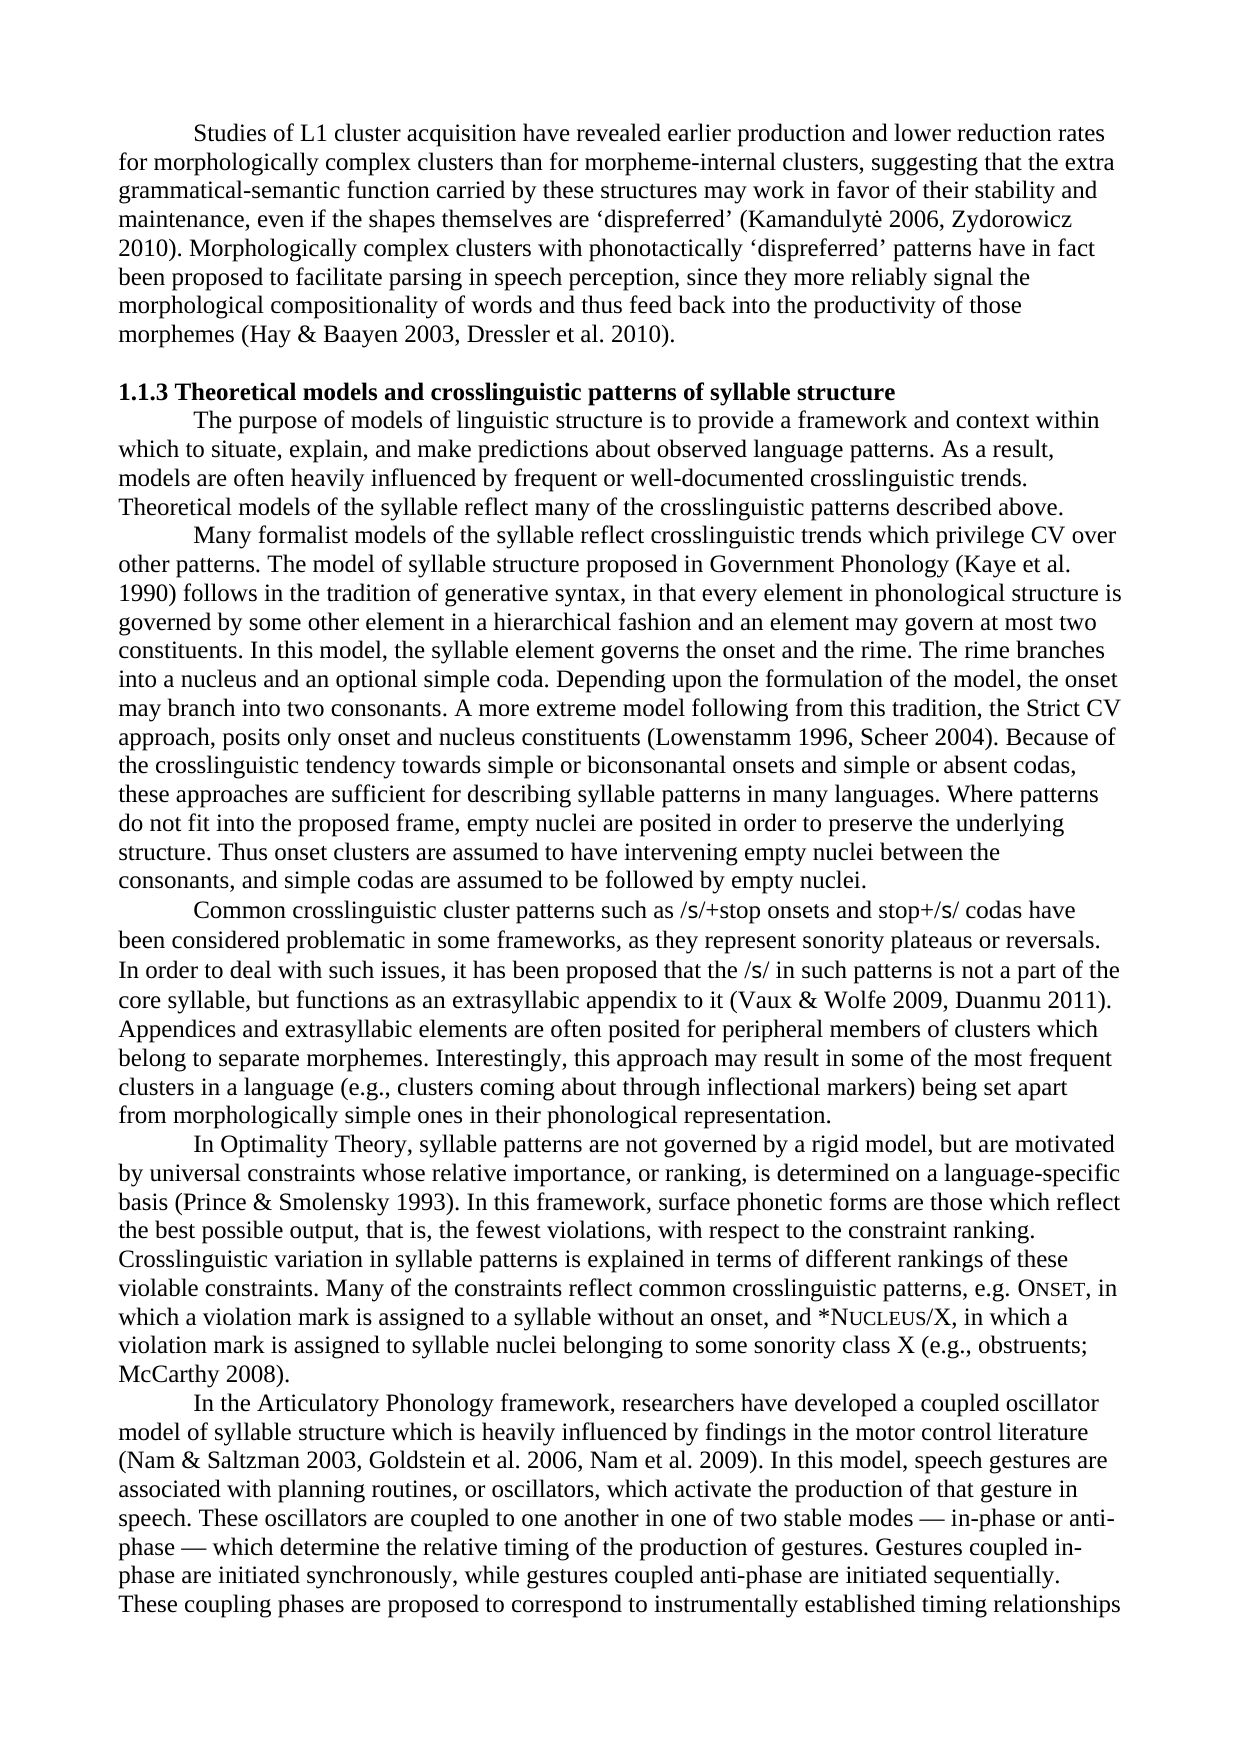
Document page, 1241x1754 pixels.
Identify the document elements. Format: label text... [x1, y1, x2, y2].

text Many formalist models of the syllable reflect crosslinguistic trends which privilege CV over other patterns. The model of syllable structure proposed in Government Phonology (Kaye et al. 1990) follows in the tradition of generative syntax, in that every element in phonological structure is governed by some other element in a hierarchical fashion and an element may govern at most two constituents. In this model, the syllable element governs the onset and the rime. The rime branches into a nucleus and an optional simple coda. Depending upon the formulation of the model, the onset may branch into two consonants. A more extreme model following from this tradition, the Strict CV approach, posits only onset and nucleus constituents (Lowenstamm 1996, Scheer 2004). Because of the crosslinguistic tendency towards simple or biconsonantal onsets and simple or absent codas, these approaches are sufficient for describing syllable patterns in many languages. Where patterns do not fit into the proposed frame, empty nuclei are posited in order to preserve the underlying structure. Thus onset clusters are assumed to have intervening empty nuclei between the consonants, and simple codas are assumed to be followed by empty nuclei. [118, 521, 1122, 894]
subtitle 1.1.3 Theoretical models and crosslinguistic patterns of syllable structure [118, 377, 1122, 406]
text In Optimality Theory, syllable patterns are not governed by a rigid model, but are motivated by universal constraints whose relative importance, or ranking, is determined on a language-specific basis (Prince & Smolensky 1993). In this framework, surface phonetic forms are those which reflect the best possible output, that is, the fewest violations, with respect to the constraint ranking. Crosslinguistic variation in syllable patterns is explained in terms of different rankings of these violable constraints. Many of the constraints reflect common crosslinguistic patterns, e.g. Onset, in which a violation mark is assigned to a syllable without an onset, and *Nucleus/X, in which a violation mark is assigned to syllable nuclei belonging to some sonority class X (e.g., obstruents; McCarthy 2008). [118, 1129, 1122, 1388]
text The purpose of models of linguistic structure is to provide a framework and context within which to situate, explain, and make predictions about observed language patterns. As a result, models are often heavily influenced by frequent or well-documented crosslinguistic trends. Theoretical models of the syllable reflect many of the crosslinguistic patterns described above. [118, 406, 1122, 521]
text In the Articulatory Phonology framework, researchers have developed a coupled oscillator model of syllable structure which is heavily influenced by findings in the motor control literature (Nam & Saltzman 2003, Goldstein et al. 2006, Nam et al. 2009). In this model, speech gestures are associated with planning routines, or oscillators, which activate the production of that gesture in speech. These oscillators are coupled to one another in one of two stable modes — in-phase or anti-phase — which determine the relative timing of the production of gestures. Gestures coupled in-phase are initiated synchronously, while gestures coupled anti-phase are initiated sequentially. These coupling phases are proposed to correspond to instrumentally established timing relationships [118, 1388, 1122, 1618]
text Studies of L1 cluster acquisition have revealed earlier production and lower reduction rates for morphologically complex clusters than for morpheme-internal clusters, suggesting that the extra grammatical-semantic function carried by these structures may work in favor of their stability and maintenance, even if the shapes themselves are ‘dispreferred’ (Kamandulytė 2006, Zydorowicz 2010). Morphologically complex clusters with phonotactically ‘dispreferred’ patterns have in fact been proposed to facilitate parsing in speech perception, since they more reliably signal the morphological compositionality of words and thus feed back into the productivity of those morphemes (Hay & Baayen 2003, Dressler et al. 2010). [118, 118, 1122, 348]
text Common crosslinguistic cluster patterns such as /s/+stop onsets and stop+/s/ codas have been considered problematic in some frameworks, as they represent sonority plateaus or reversals. In order to deal with such issues, it has been proposed that the /s/ in such patterns is not a part of the core syllable, but functions as an extrasyllabic appendix to it (Vaux & Wolfe 2009, Duanmu 2011). Appendices and extrasyllabic elements are often posited for peripheral members of clusters which belong to separate morphemes. Interestingly, this approach may result in some of the most frequent clusters in a language (e.g., clusters coming about through inflectional markers) being set apart from morphologically simple ones in their phonological representation. [118, 894, 1122, 1129]
